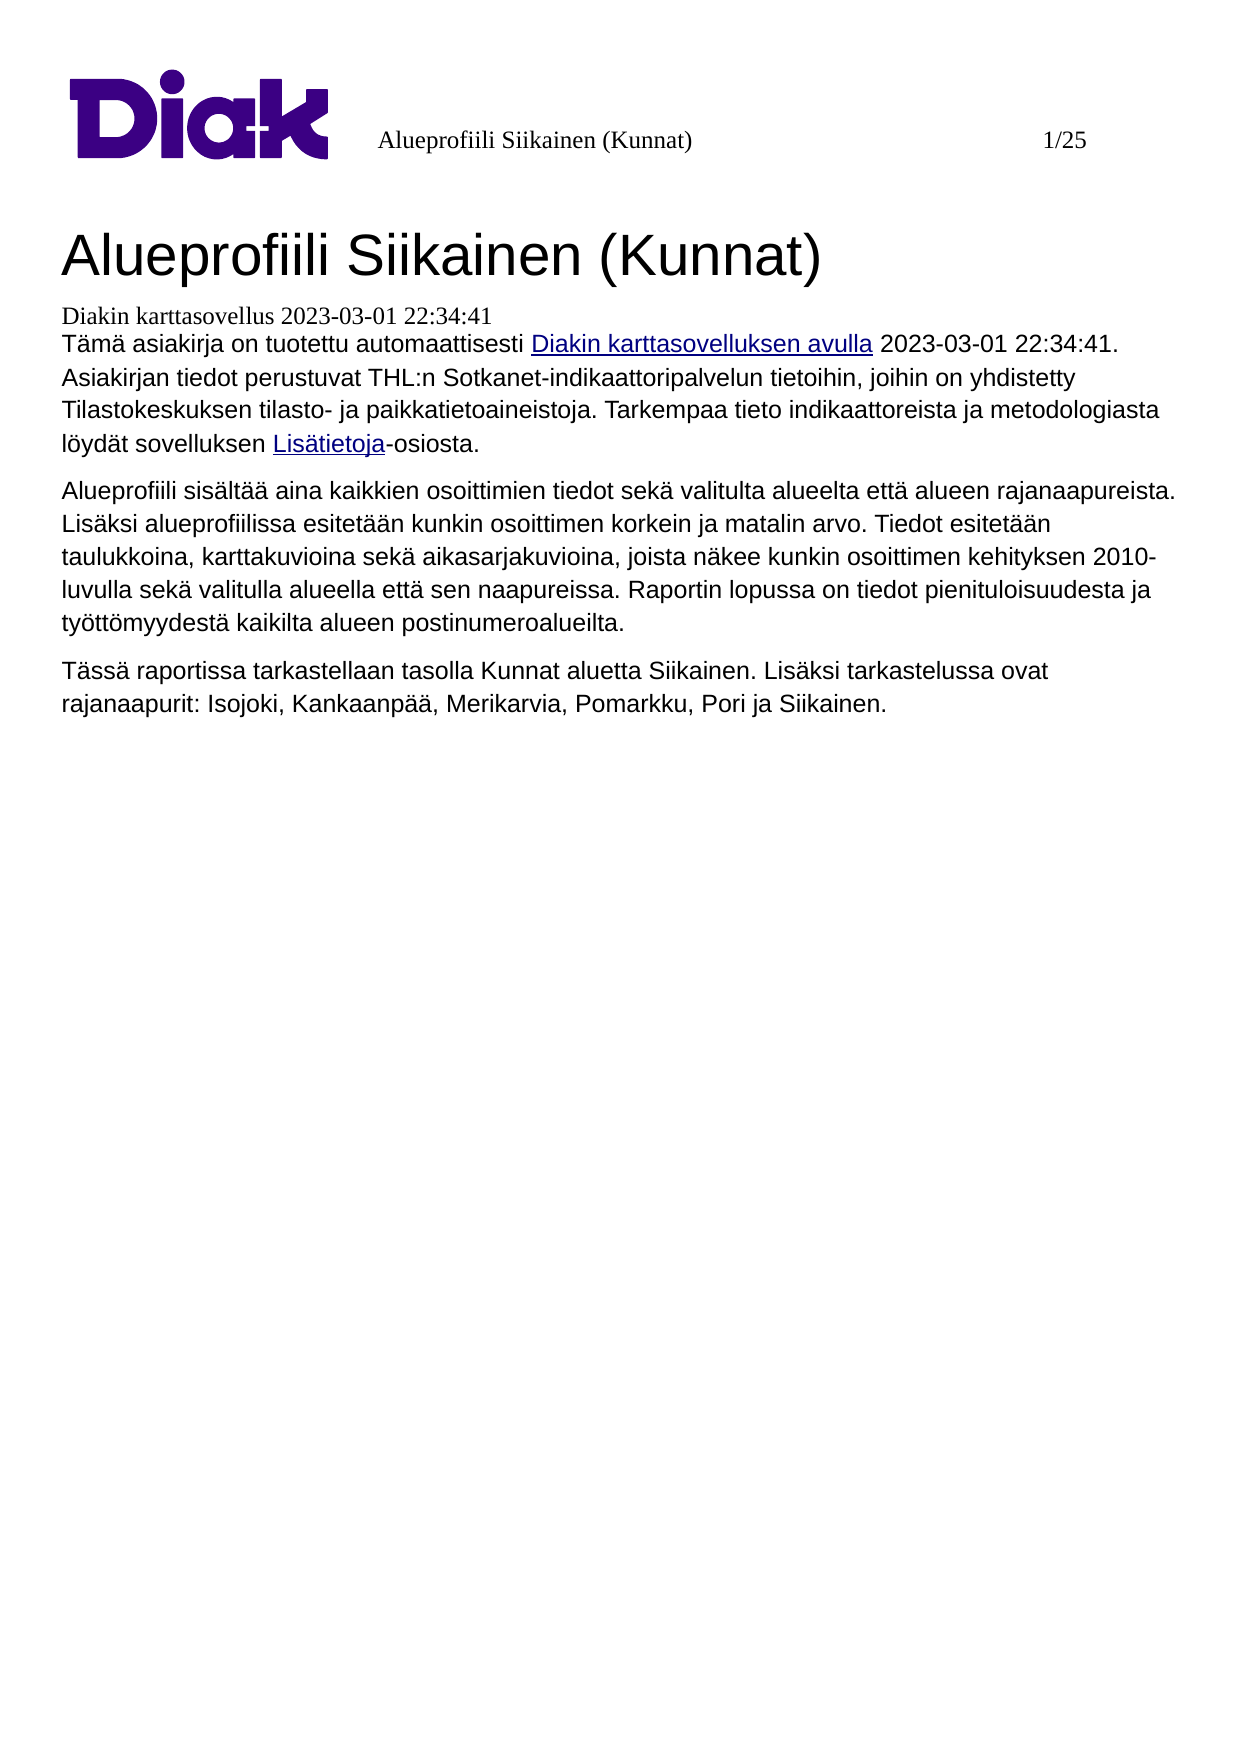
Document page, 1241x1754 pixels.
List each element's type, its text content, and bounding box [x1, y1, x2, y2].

text Tässä raportissa tarkastellaan tasolla Kunnat aluetta Siikainen. Lisäksi tarkastelussa ovat rajanaapurit: Isojoki, Kankaanpää, Merikarvia, Pomarkku, Pori ja Siikainen. [61, 656, 1179, 718]
text Alueprofiili sisältää aina kaikkien osoittimien tiedot sekä valitulta alueelta että alueen rajanaapureista. Lisäksi alueprofiilissa esitetään kunkin osoittimen korkein ja matalin arvo. Tiedot esitetään taulukkoina, karttakuvioina sekä aikasarjakuvioina, joista näkee kunkin osoittimen kehityksen 2010-luvulla sekä valitulla alueella että sen naapureissa. Raportin lopussa on tiedot pienituloisuudesta ja työttömyydestä kaikilta alueen postinumeroalueilta. [61, 476, 1179, 637]
text Diakin karttasovellus 2023-03-01 22:34:41 [61, 301, 1179, 329]
title Alueprofiili Siikainen (Kunnat) [61, 221, 1179, 288]
text Tämä asiakirja on tuotettu automaattisesti Diakin karttasovelluksen avulla 2023-03-01 22:34:41. Asiakirjan tiedot perustuvat THL:n Sotkanet-indikaattoripalvelun tietoihin, joihin on yhdistetty Tilastokeskuksen tilasto- ja paikkatietoaineistoja. Tarkempaa tieto indikaattoreista ja metodologiasta löydät sovelluksen Lisätietoja-osiosta. [61, 329, 1179, 457]
